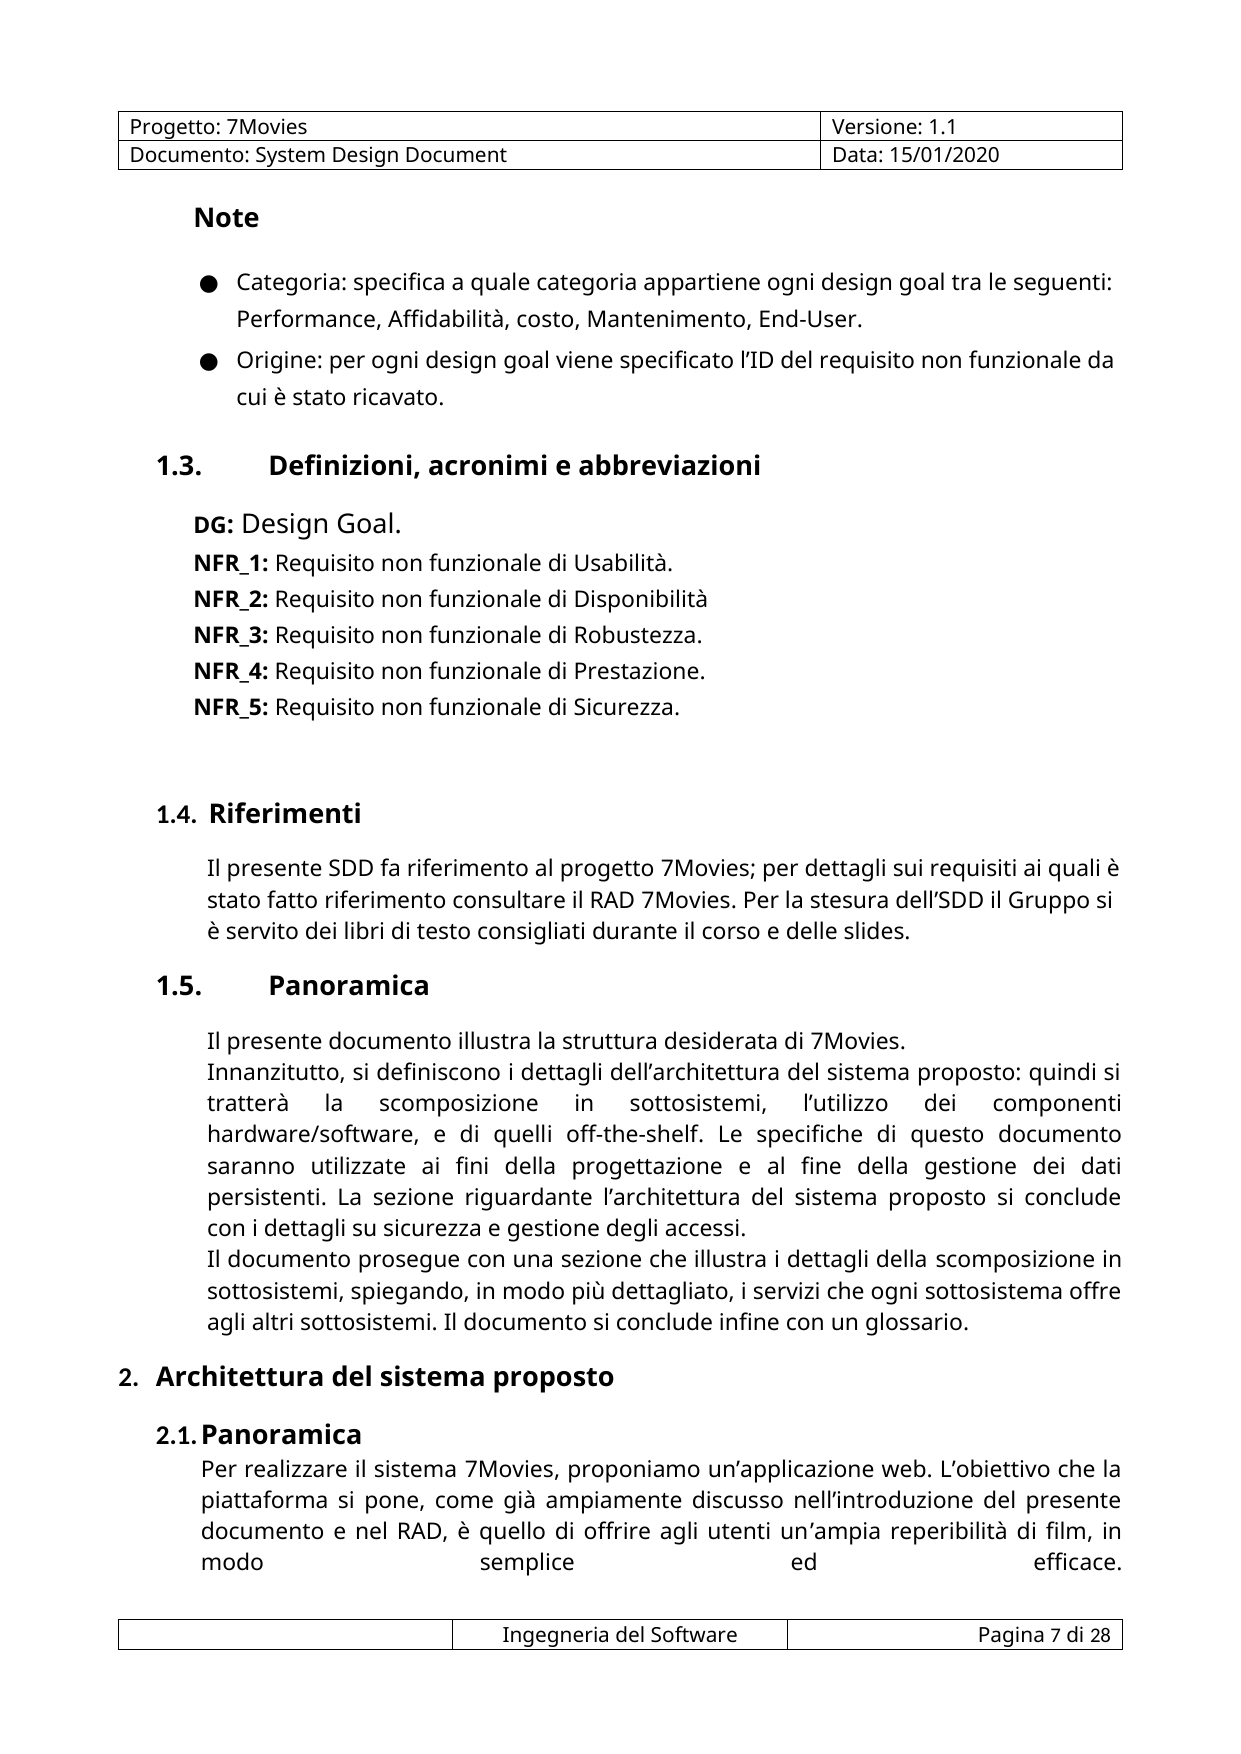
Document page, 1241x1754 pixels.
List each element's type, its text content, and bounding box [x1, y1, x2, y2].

text Il documento prosegue con una sezione che illustra i dettagli della scomposizione in sottosistemi, spiegando, in modo più dettagliato, i servizi che ogni sottosistema offre agli altri sottosistemi. Il documento si conclude infine con un glossario. [207, 1243, 1122, 1337]
list Definizioni, acronimi e abbreviazioni [156, 447, 1122, 483]
text Note [193, 198, 1122, 235]
text NFR_2: Requisito non funzionale di Disponibilità [193, 583, 1122, 614]
list Categoria: specifica a quale categoria appartiene ogni design goal tra le seguenti: Performance, Affidabilità, costo, Mantenimento, End-User. [199, 256, 1122, 334]
text NFR_5: Requisito non funzionale di Sicurezza. [193, 691, 1122, 722]
list Riferimenti [156, 794, 1122, 831]
list Panoramica Per realizzare il sistema 7Movies, proponiamo un’applicazione web. L’obiettivo che la piattaforma si pone, come già ampiamente discusso nell’introduzione del presente documento e nel RAD, è quello di offrire agli utenti un’ampia reperibilità di film, in modo semplice ed efficace. [156, 1416, 1122, 1577]
text NFR_1: Requisito non funzionale di Usabilità. [193, 547, 1122, 578]
list Architettura del sistema proposto [118, 1358, 1122, 1395]
text NFR_3: Requisito non funzionale di Robustezza. [193, 619, 1122, 650]
text NFR_4: Requisito non funzionale di Prestazione. [193, 654, 1122, 686]
text DG: Design Goal. [193, 504, 1122, 541]
text Innanzitutto, si definiscono i dettagli dell’architettura del sistema proposto: quindi si tratterà la scomposizione in sottosistemi, l’utilizzo dei componenti hardware/software, e di quelli off-the-shelf. Le specifiche di questo documento saranno utilizzate ai fini della progettazione e al fine della gestione dei dati persistenti. La sezione riguardante l’architettura del sistema proposto si conclude con i dettagli su sicurezza e gestione degli accessi. [207, 1056, 1122, 1243]
text Il presente SDD fa riferimento al progetto 7Movies; per dettagli sui requisiti ai quali è stato fatto riferimento consultare il RAD 7Movies. Per la stesura dell’SDD il Gruppo si è servito dei libri di testo consigliati durante il corso e delle slides. [207, 852, 1122, 946]
list Panoramica [156, 967, 1122, 1004]
text Il presente documento illustra la struttura desiderata di 7Movies. [207, 1024, 1122, 1056]
list Origine: per ogni design goal viene specificato l’ID del requisito non funzionale da cui è stato ricavato. [199, 334, 1122, 413]
